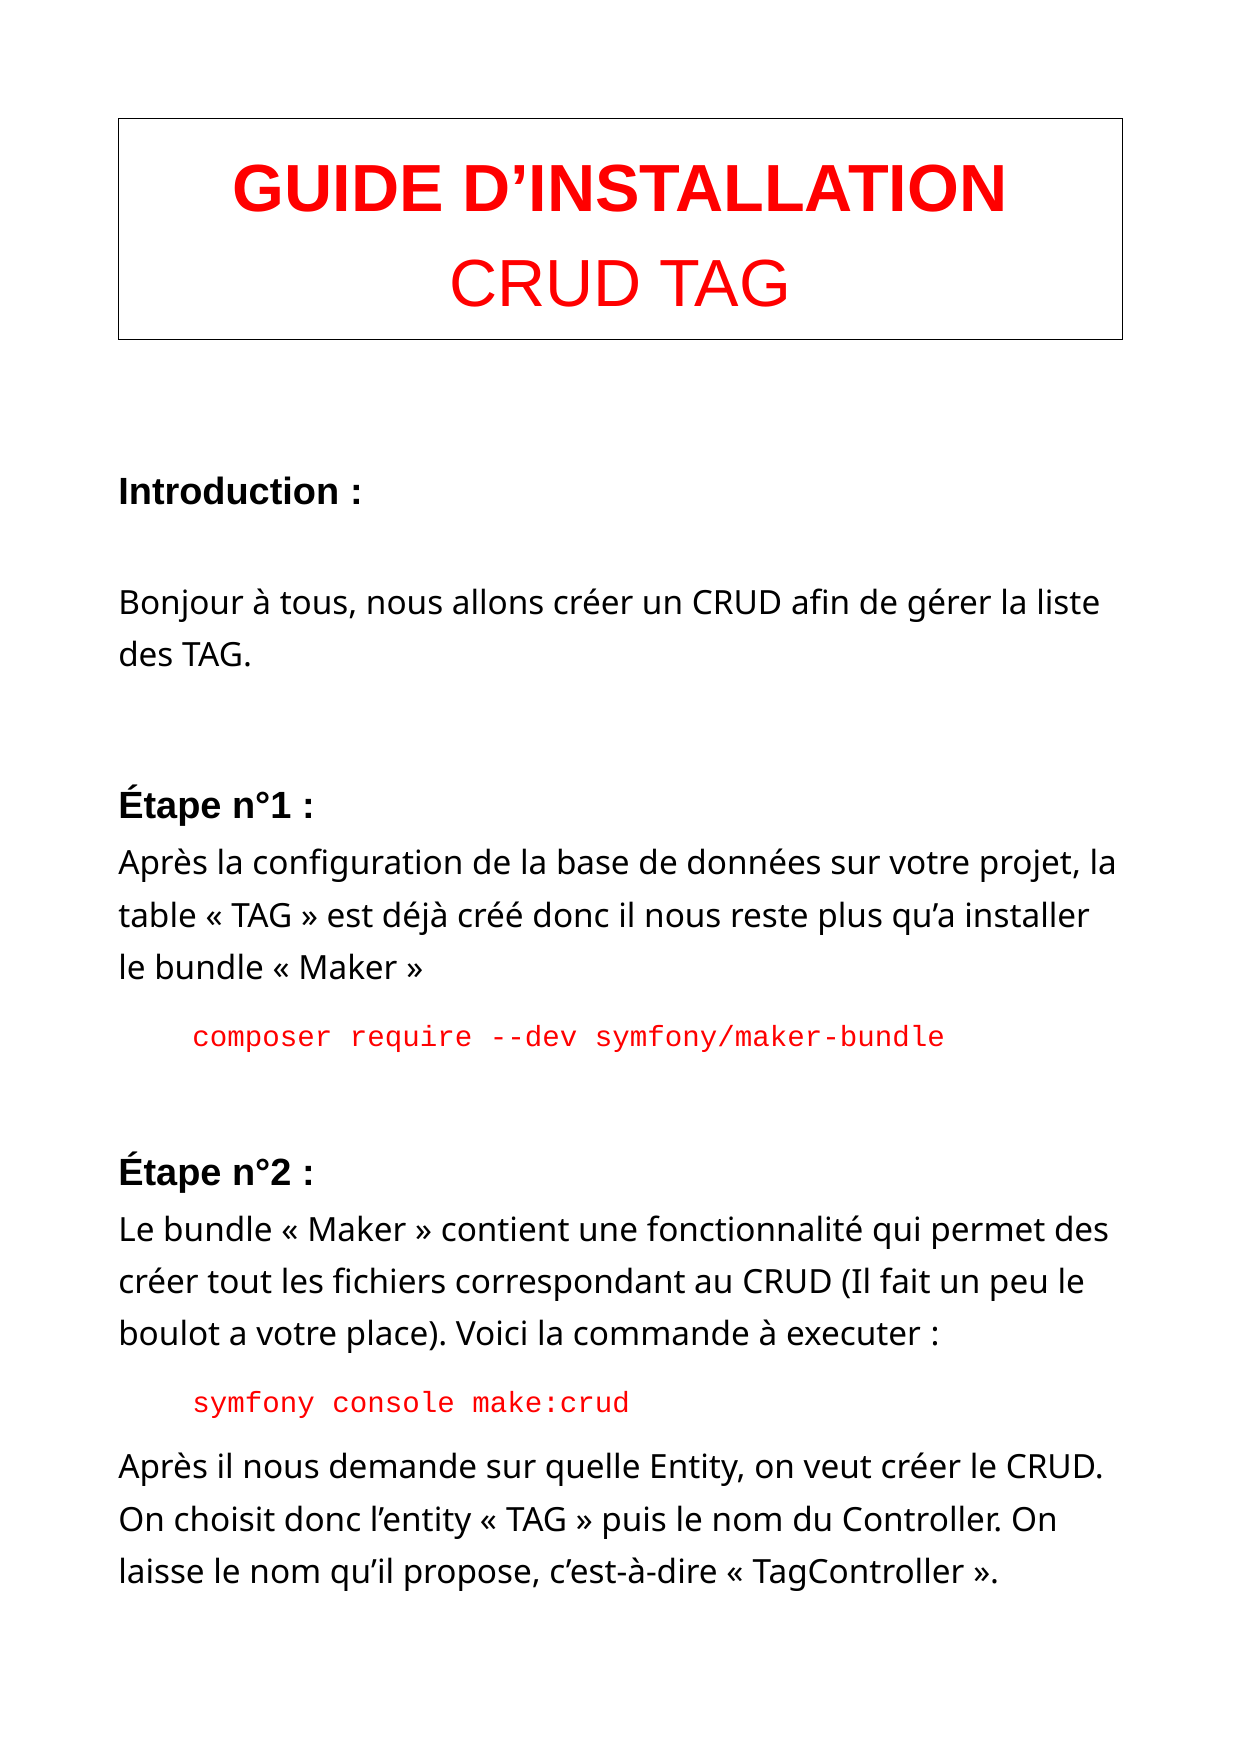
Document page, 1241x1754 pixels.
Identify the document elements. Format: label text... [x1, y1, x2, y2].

text Après la configuration de la base de données sur votre projet, la table « TAG » est déjà créé donc il nous reste plus qu’a installer le bundle « Maker » [118, 839, 1122, 989]
subtitle Introduction : [118, 469, 1122, 513]
table_header GUIDE D’INSTALLATION CRUD TAG [119, 119, 1122, 339]
text Bonjour à tous, nous allons créer un CRUD afin de gérer la liste des TAG. [118, 579, 1122, 676]
text composer require --dev symfony/maker-bundle [118, 1010, 1122, 1056]
subtitle Étape n°1 : [118, 783, 1122, 827]
subtitle Étape n°2 : [118, 1149, 1122, 1193]
text Le bundle « Maker » contient une fonctionnalité qui permet des créer tout les fichiers correspondant au CRUD (Il fait un peu le boulot a votre place). Voici la commande à executer : [118, 1205, 1122, 1355]
text Après il nous demande sur quelle Entity, on veut créer le CRUD. On choisit donc l’entity « TAG » puis le nom du Controller. On laisse le nom qu’il propose, c’est-à-dire « TagController ». [118, 1443, 1122, 1593]
text symfony console make:crud [118, 1377, 1122, 1422]
